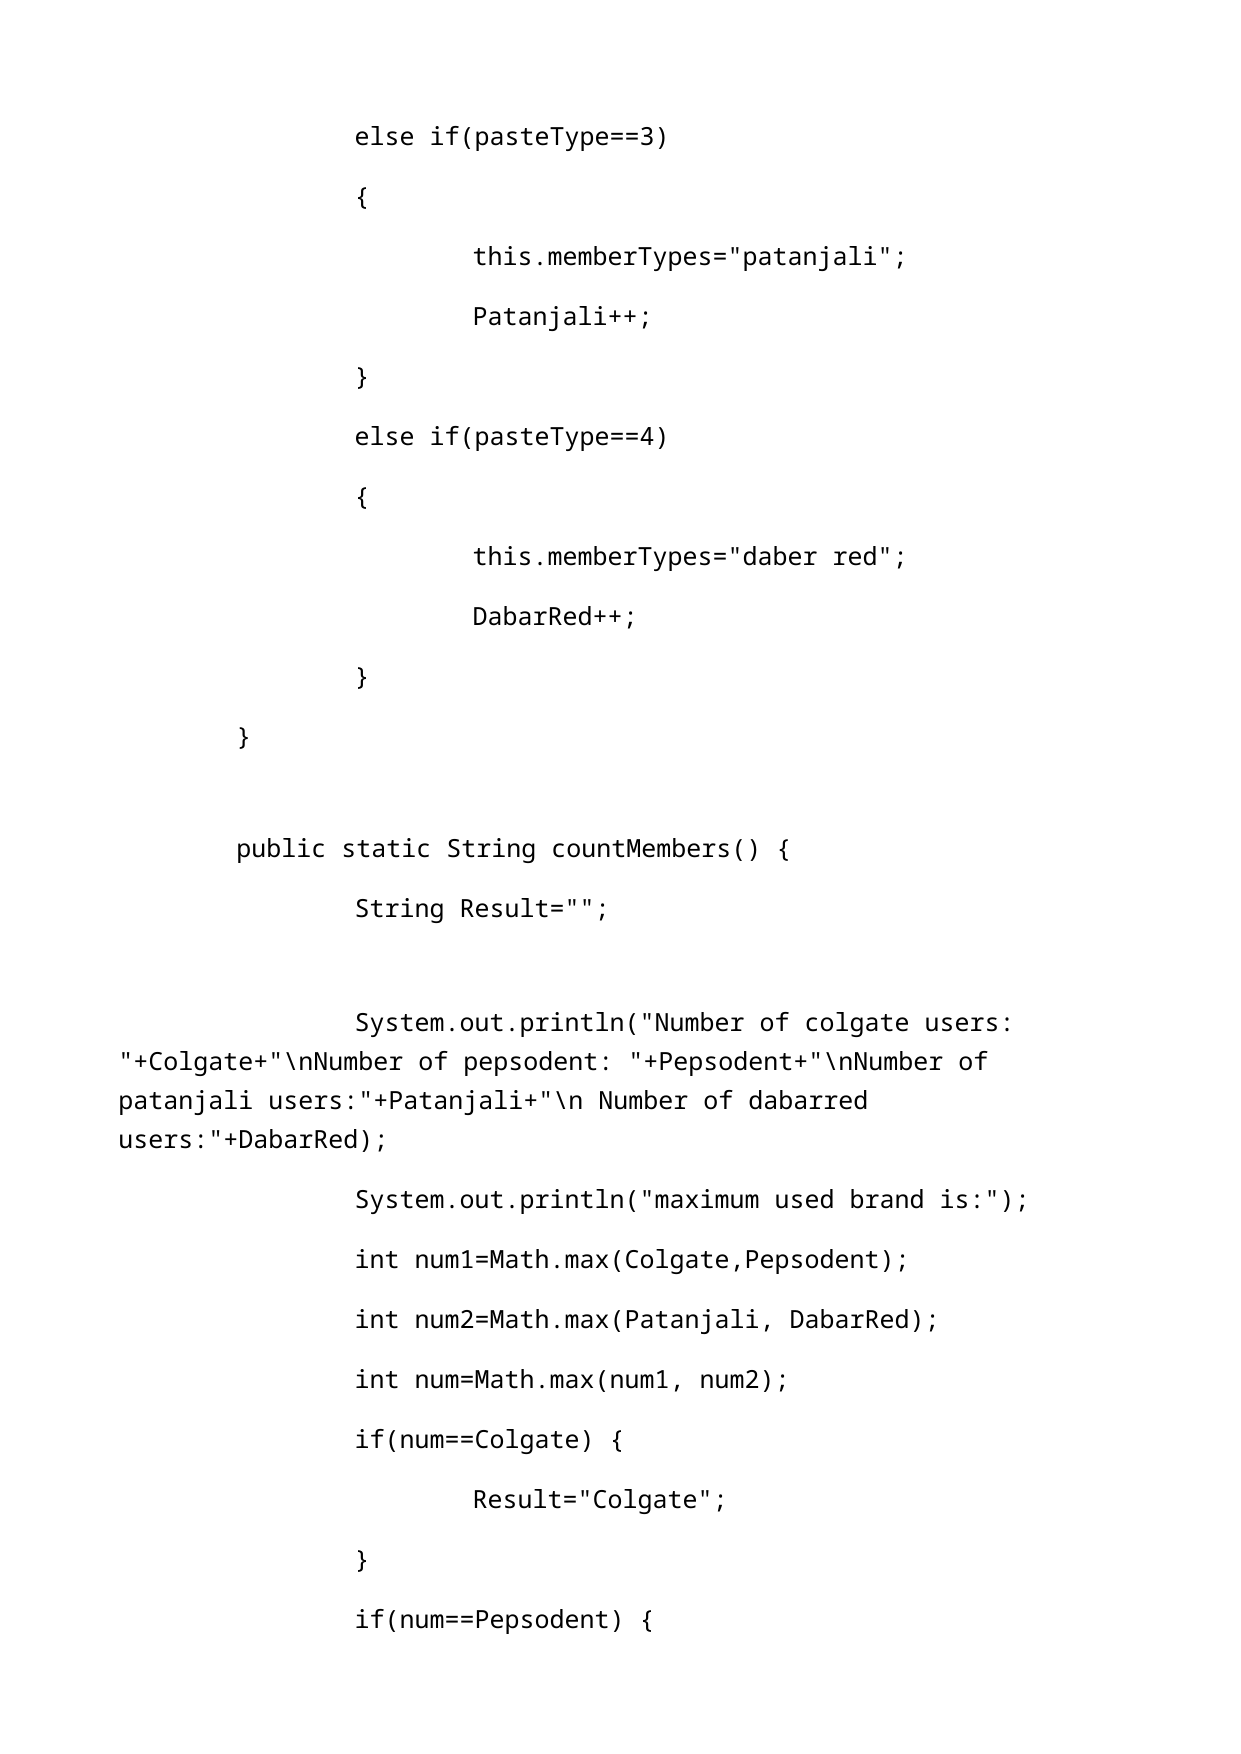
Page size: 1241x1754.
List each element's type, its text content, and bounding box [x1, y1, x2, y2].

text int num=Math.max(num1, num2); [118, 1362, 1122, 1396]
text String Result=""; [118, 891, 1122, 925]
text Result="Colgate"; [118, 1482, 1122, 1516]
text { [118, 478, 1122, 512]
text } [118, 358, 1122, 392]
text public static String countMembers() { [118, 831, 1122, 865]
text } [118, 1542, 1122, 1576]
text if(num==Colgate) { [118, 1422, 1122, 1456]
text System.out.println("maximum used brand is:"); [118, 1182, 1122, 1216]
text if(num==Pepsodent) { [118, 1602, 1122, 1636]
text } [118, 658, 1122, 692]
text int num1=Math.max(Colgate,Pepsodent); [118, 1242, 1122, 1276]
text this.memberTypes="daber red"; [118, 538, 1122, 572]
text { [118, 178, 1122, 212]
text int num2=Math.max(Patanjali, DabarRed); [118, 1302, 1122, 1336]
text this.memberTypes="patanjali"; [118, 238, 1122, 272]
text Patanjali++; [118, 298, 1122, 332]
text System.out.println("Number of colgate users: "+Colgate+"\nNumber of pepsodent: "+Pepsodent+"\nNumber of patanjali users:"+Patanjali+"\n Number of dabarred users:"+DabarRed); [118, 1004, 1122, 1156]
text else if(pasteType==3) [118, 118, 1122, 152]
text } [118, 718, 1122, 752]
text DabarRed++; [118, 598, 1122, 632]
text else if(pasteType==4) [118, 418, 1122, 452]
